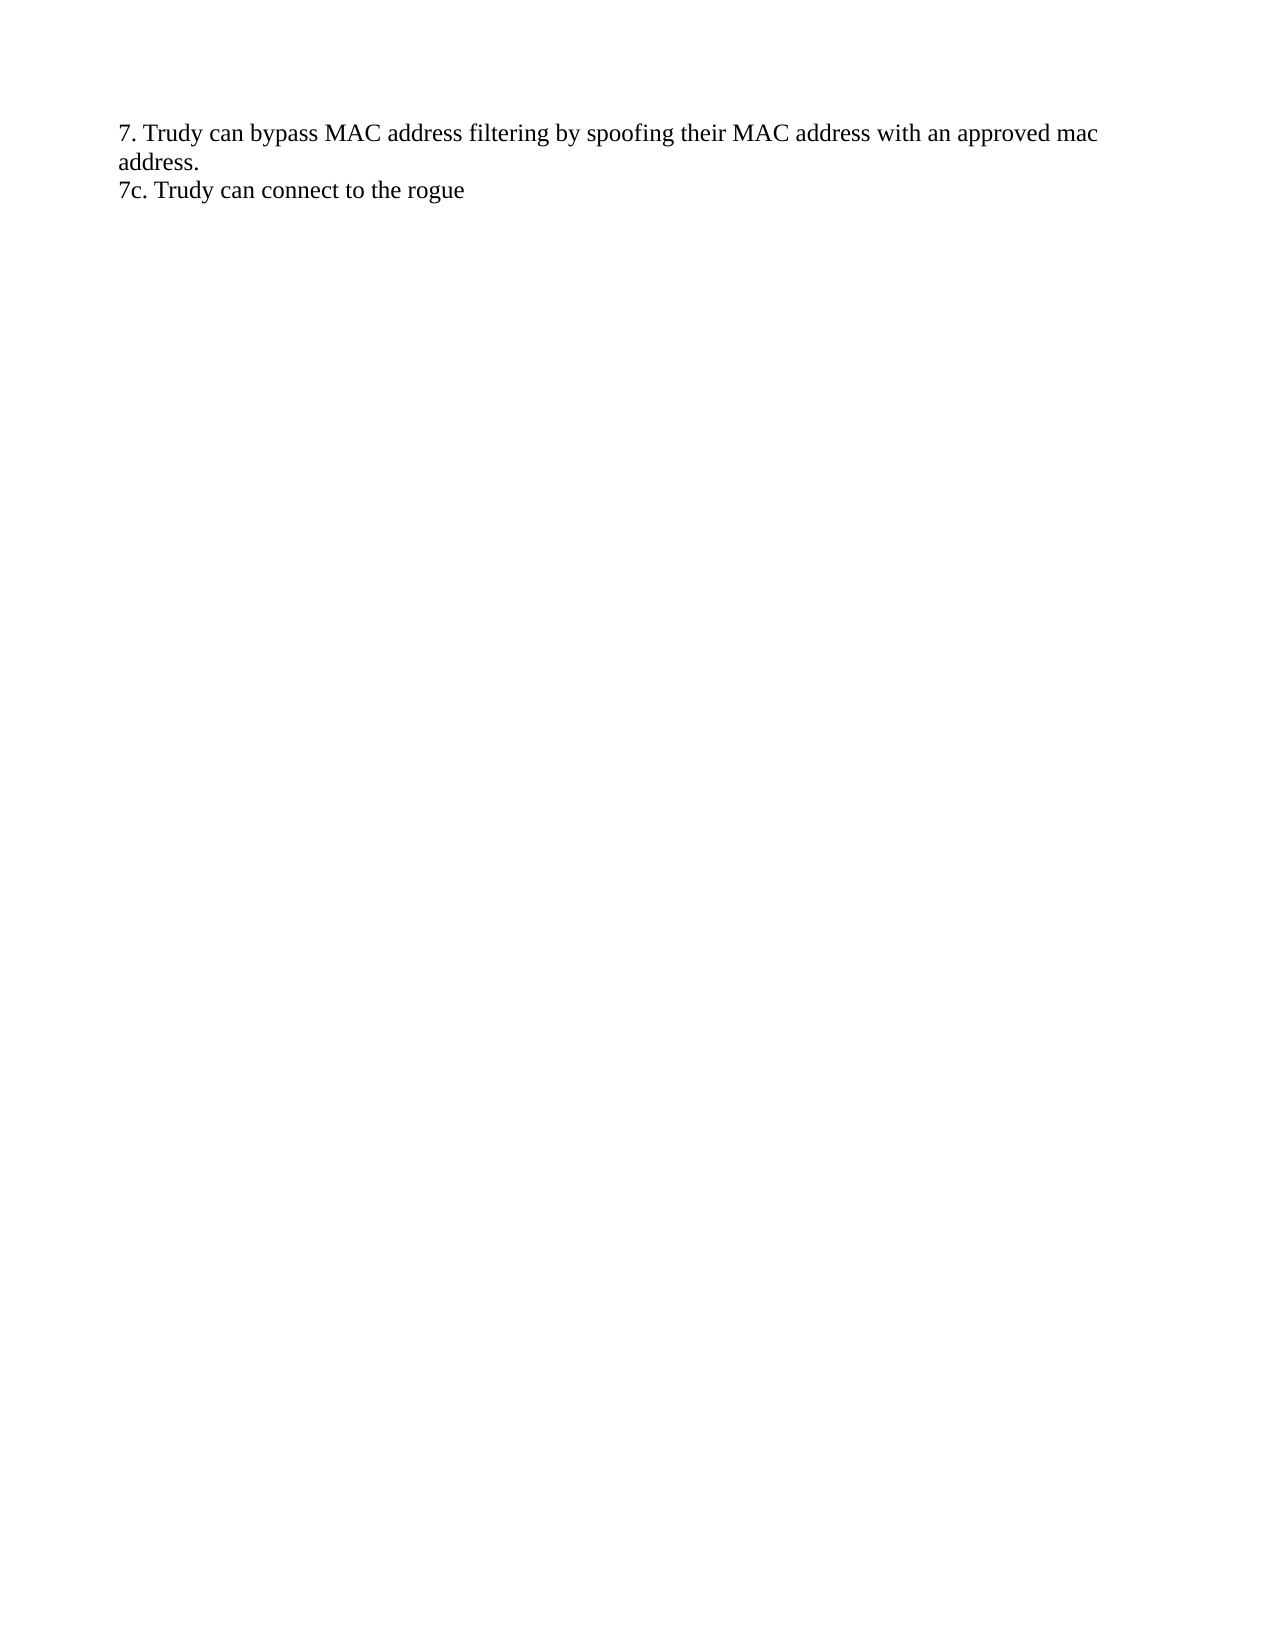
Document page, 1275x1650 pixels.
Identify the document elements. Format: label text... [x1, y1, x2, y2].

text 7. Trudy can bypass MAC address filtering by spoofing their MAC address with an approved mac address. [118, 118, 1157, 176]
text 7c. Trudy can connect to the rogue [118, 176, 1157, 204]
